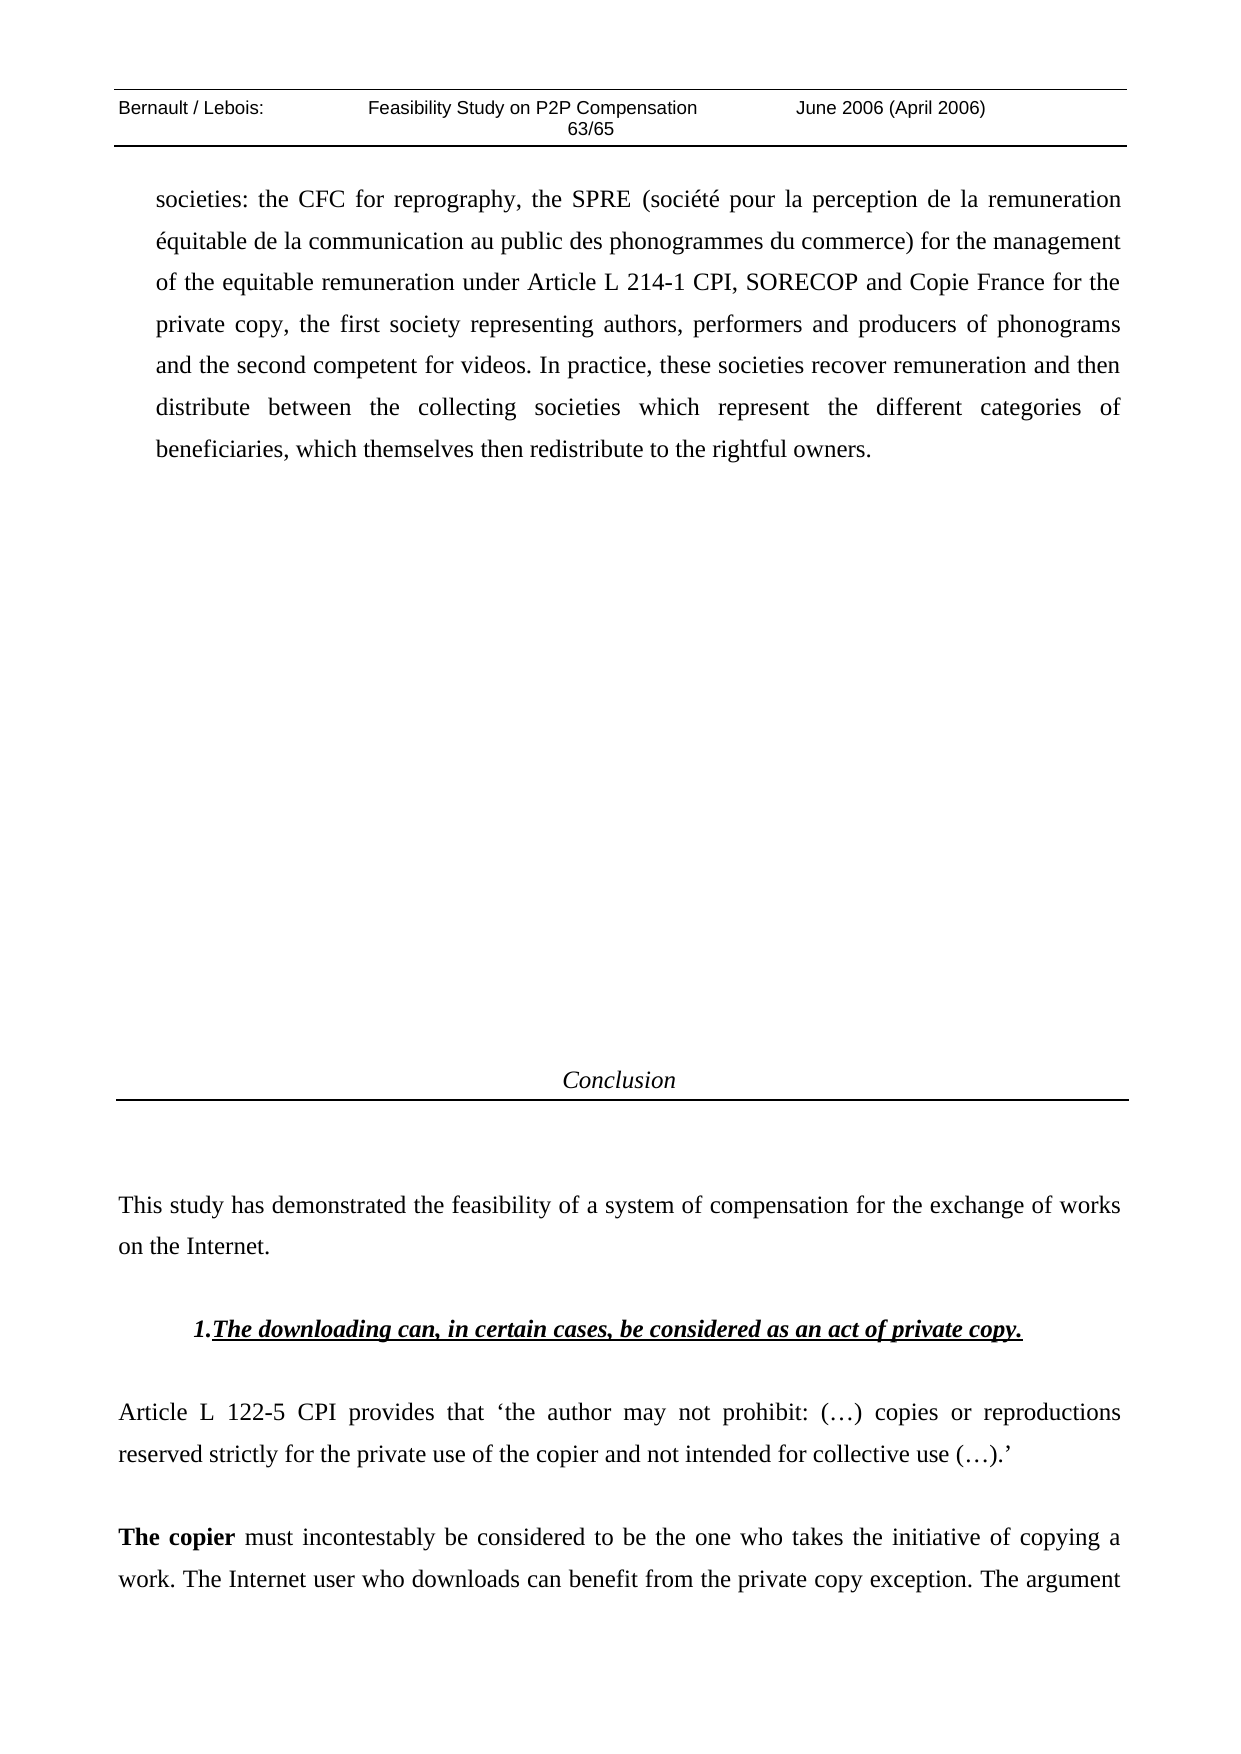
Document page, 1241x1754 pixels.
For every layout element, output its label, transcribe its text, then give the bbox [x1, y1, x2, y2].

list societies: the CFC for reprography, the SPRE (société pour la perception de la remuneration équitable de la communication au public des phonogrammes du commerce) for the management of the equitable remuneration under Article L 214-1 CPI, SORECOP and Copie France for the private copy, the first society representing authors, performers and producers of phonograms and the second competent for videos. In practice, these societies recover remuneration and then distribute between the collecting societies which represent the different categories of beneficiaries, which themselves then redistribute to the rightful owners. [156, 185, 1122, 462]
text Article L 122-5 CPI provides that ‘the author may not prohibit: (…) copies or reproductions reserved strictly for the private use of the copier and not intended for collective use (…).’ [118, 1398, 1122, 1468]
list The downloading can, in certain cases, be considered as an act of private copy. [193, 1315, 1122, 1343]
text Conclusion [118, 1066, 1122, 1094]
text The copier must incontestably be considered to be the one who takes the initiative of copying a work. The Internet user who downloads can benefit from the private copy exception. The argument [118, 1523, 1122, 1592]
text This study has demonstrated the feasibility of a system of compensation for the exchange of works on the Internet. [118, 1191, 1122, 1260]
